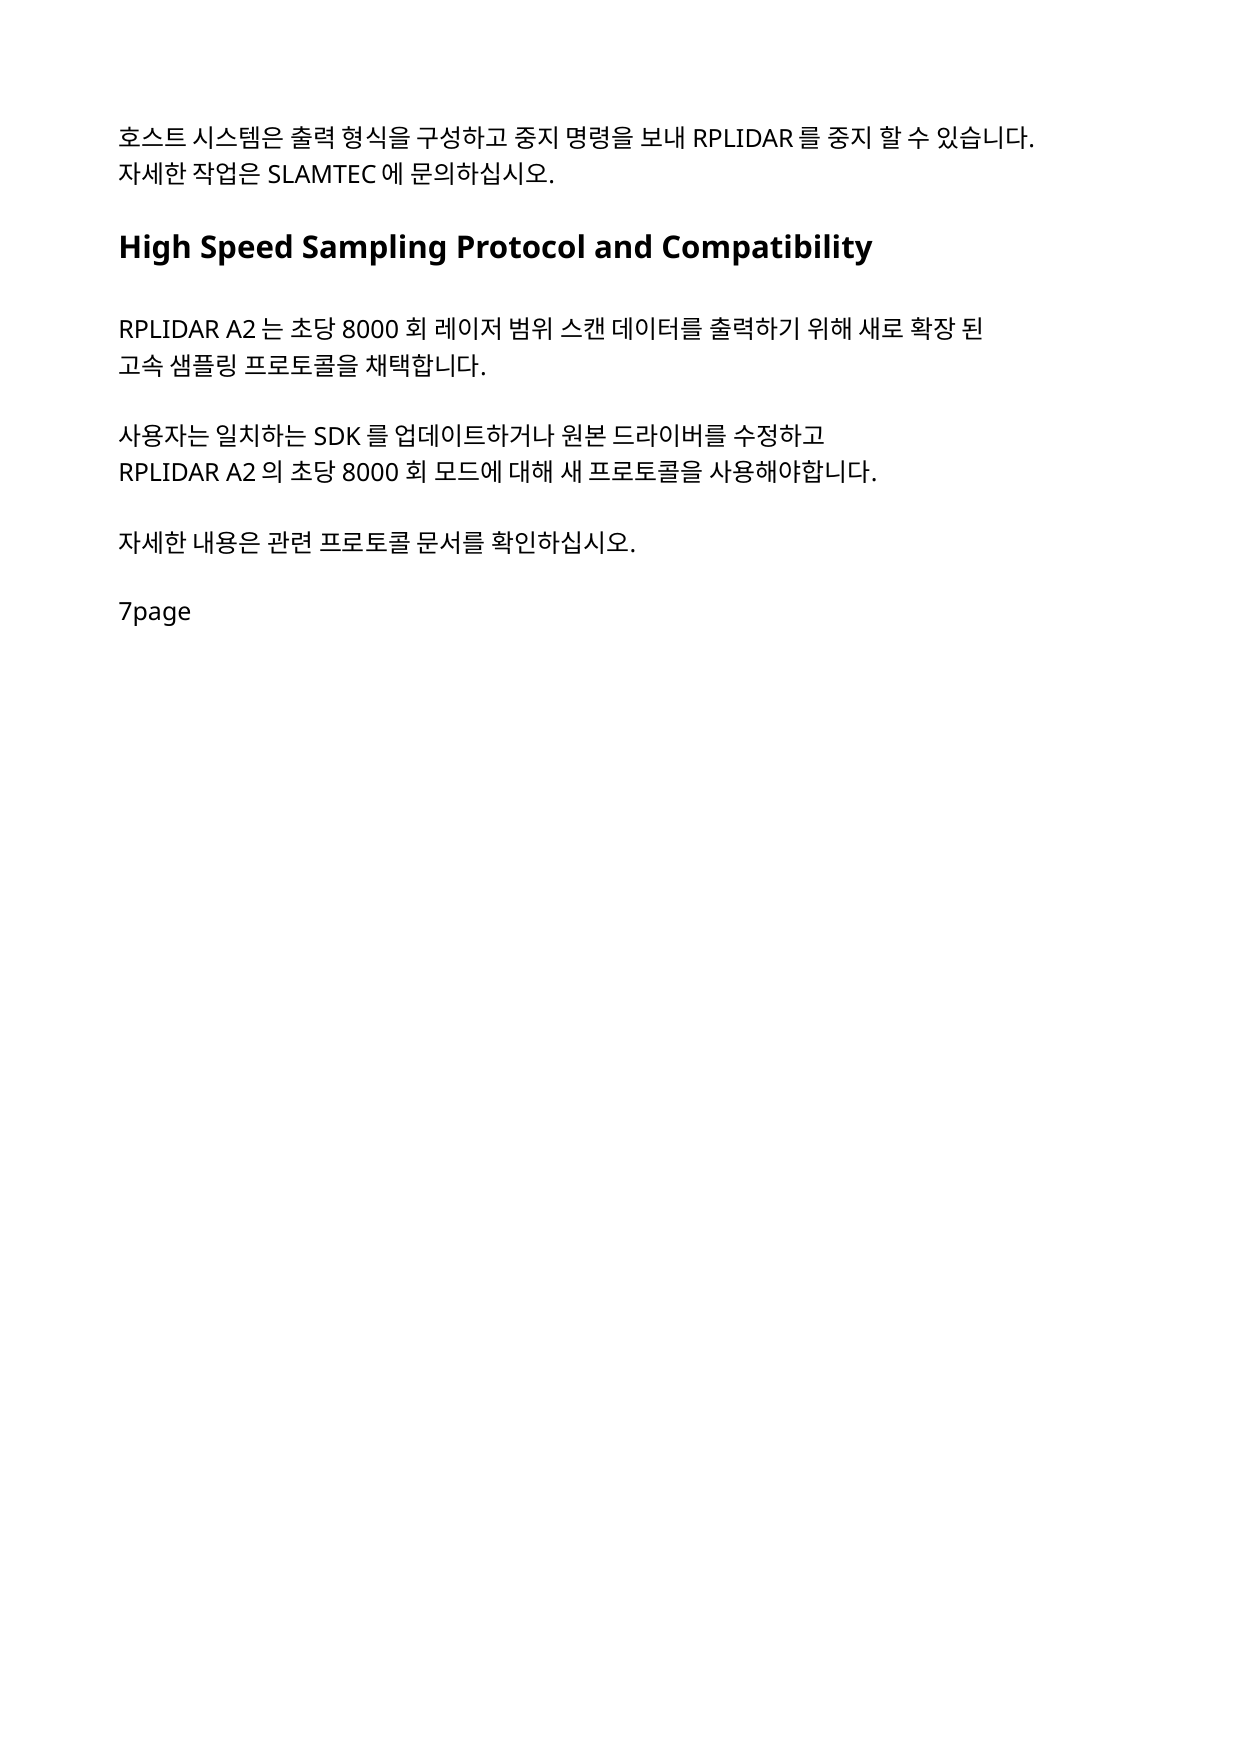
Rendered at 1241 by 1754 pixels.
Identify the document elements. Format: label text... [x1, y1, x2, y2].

text 자세한 내용은 관련 프로토콜 문서를 확인하십시오. [118, 523, 1122, 559]
text 7page [118, 593, 1122, 627]
text 호스트 시스템은 출력 형식을 구성하고 중지 명령을 보내 RPLIDAR를 중지 할 수 있습니다. [118, 118, 1122, 154]
text 사용자는 일치하는 SDK를 업데이트하거나 원본 드라이버를 수정하고 [118, 416, 1122, 453]
text 고속 샘플링 프로토콜을 채택합니다. [118, 346, 1122, 382]
text 자세한 작업은 SLAMTEC에 문의하십시오. [118, 154, 1122, 191]
text RPLIDAR A2는 초당 8000 회 레이저 범위 스캔 데이터를 출력하기 위해 새로 확장 된 [118, 310, 1122, 346]
text High Speed Sampling Protocol and Compatibility [118, 225, 1122, 267]
text RPLIDAR A2의 초당 8000 회 모드에 대해 새 프로토콜을 사용해야합니다. [118, 453, 1122, 489]
